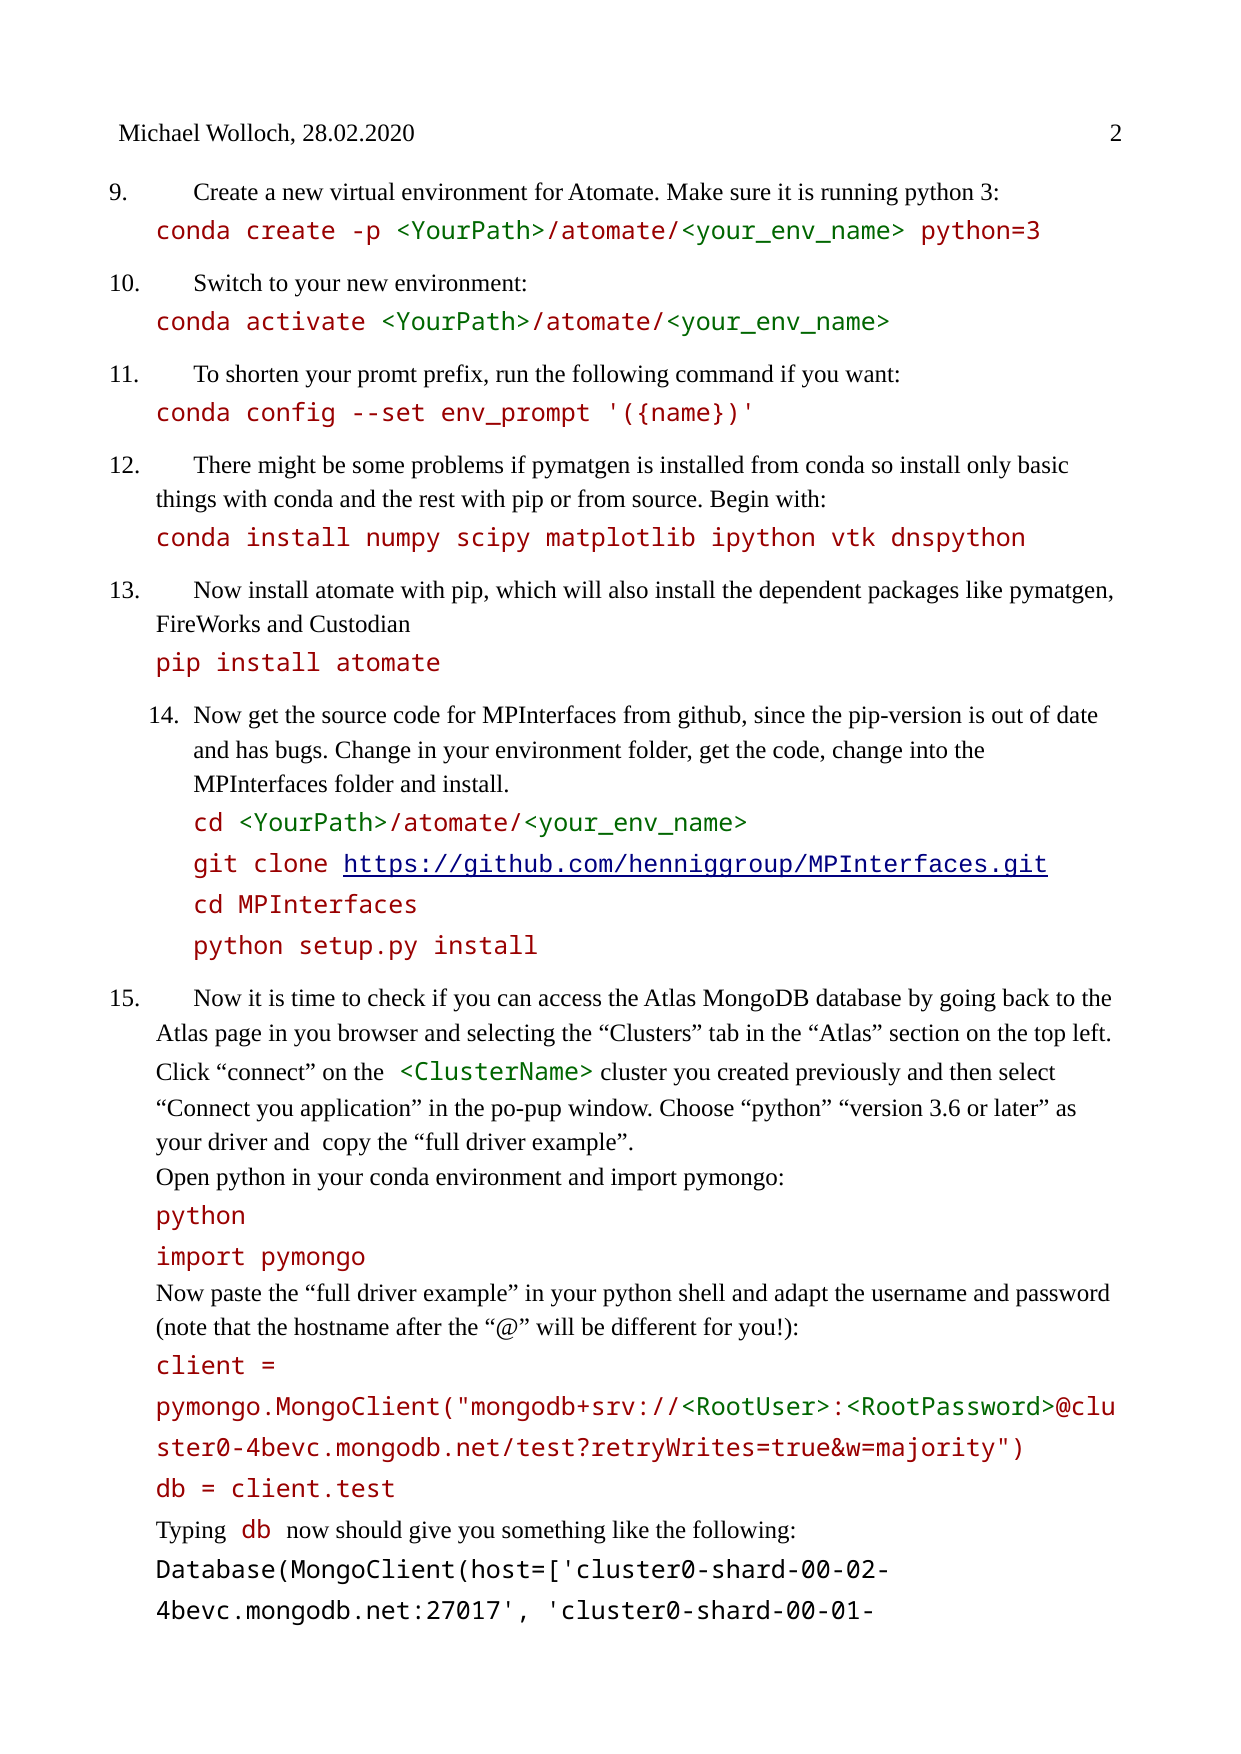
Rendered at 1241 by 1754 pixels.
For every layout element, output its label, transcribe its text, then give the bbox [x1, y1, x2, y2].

list There might be some problems if pymatgen is installed from conda so install only basic things with conda and the rest with pip or from source. Begin with: conda install numpy scipy matplotlib ipython vtk dnspython [109, 450, 1122, 554]
list Now install atomate with pip, which will also install the dependent packages like pymatgen, FireWorks and Custodian pip install atomate [109, 575, 1122, 679]
list Create a new virtual environment for Atomate. Make sure it is running python 3: conda create -p <YourPath>/atomate/<your_env_name> python=3 [109, 177, 1122, 246]
list To shorten your promt prefix, run the following command if you want: conda config --set env_prompt '({name})' [109, 359, 1122, 428]
list Now it is time to check if you can access the Atlas MongoDB database by going back to the Atlas page in you browser and selecting the “Clusters” tab in the “Atlas” section on the top left. Click “connect” on the <ClusterName> cluster you created previously and then select “Connect you application” in the po-pup window. Choose “python” “version 3.6 or later” as your driver and copy the “full driver example”. Open python in your conda environment and import pymongo: python import pymongo Now paste the “full driver example” in your python shell and adapt the username and password (note that the hostname after the “@” will be different for you!): client = pymongo.MongoClient("mongodb+srv://<RootUser>:<RootPassword>@cluster0-4bevc.mongodb.net/test?retryWrites=true&w=majority") db = client.test Typing db now should give you something like the following: Database(MongoClient(host=['cluster0-shard-00-02-4bevc.mongodb.net:27017', 'cluster0-shard-00-01- [109, 983, 1122, 1627]
list Now get the source code for MPInterfaces from github, since the pip-version is out of date and has bugs. Change in your environment folder, get the code, change into the MPInterfaces folder and install. cd <YourPath>/atomate/<your_env_name> git clone https://github.com/henniggroup/MPInterfaces.git cd MPInterfaces python setup.py install [148, 701, 1122, 962]
list Switch to your new environment: conda activate <YourPath>/atomate/<your_env_name> [109, 268, 1122, 337]
